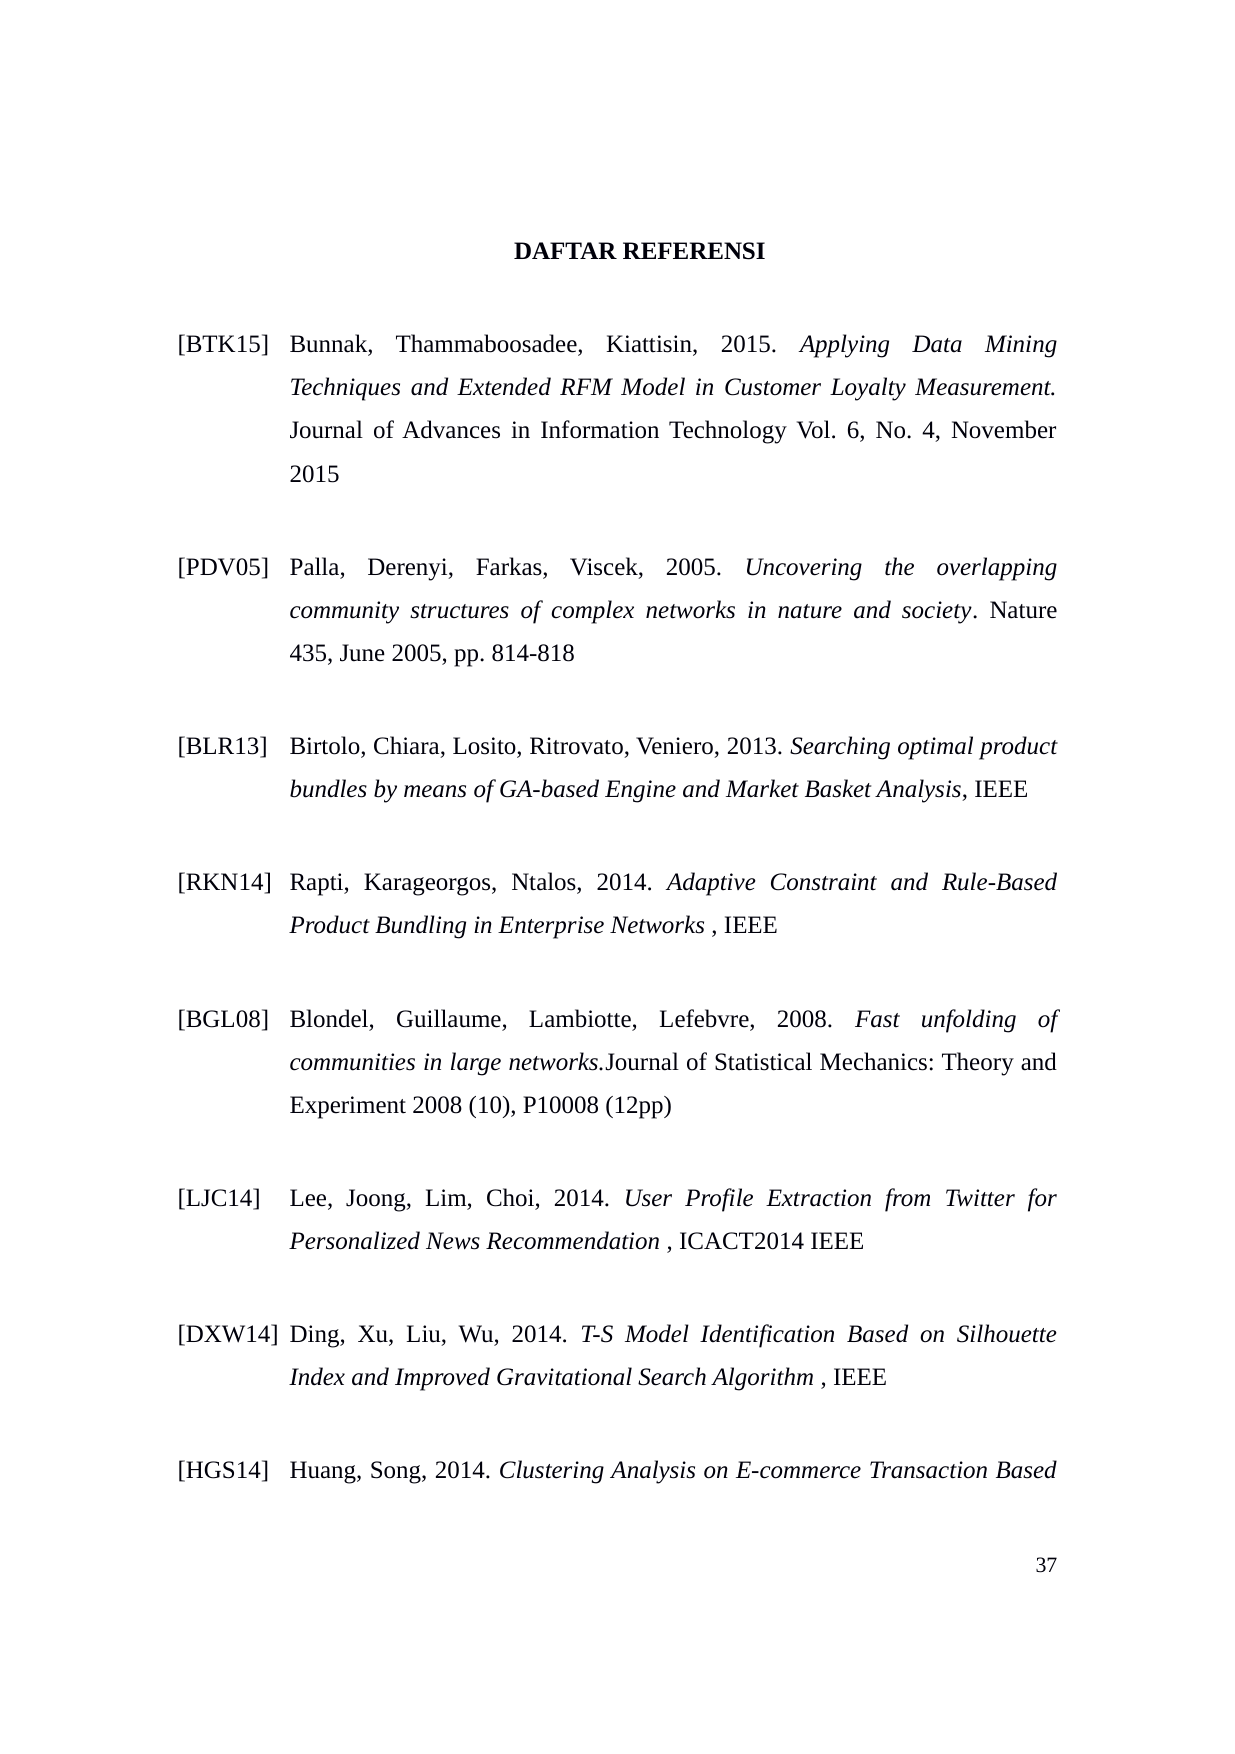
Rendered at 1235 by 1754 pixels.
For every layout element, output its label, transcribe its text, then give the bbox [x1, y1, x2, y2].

text [HGS14] Huang, Song, 2014. Clustering Analysis on E-commerce Transaction Based [177, 1456, 1057, 1484]
text [DXW14] Ding, Xu, Liu, Wu, 2014. T-S Model Identification Based on Silhouette Index and Improved Gravitational Search Algorithm , IEEE [177, 1319, 1057, 1391]
text [LJC14] Lee, Joong, Lim, Choi, 2014. User Profile Extraction from Twitter for Personalized News Recommendation , ICACT2014 IEEE [177, 1183, 1057, 1255]
text [BGL08] Blondel, Guillaume, Lambiotte, Lefebvre, 2008. Fast unfolding of communities in large networks.Journal of Statistical Mechanics: Theory and Experiment 2008 (10), P10008 (12pp) [177, 1004, 1057, 1119]
text [BLR13] Birtolo, Chiara, Losito, Ritrovato, Veniero, 2013. Searching optimal product bundles by means of GA-based Engine and Market Basket Analysis, IEEE [177, 731, 1057, 803]
subtitle DAFTAR REFERENSI [177, 236, 1057, 265]
text [PDV05] Palla, Derenyi, Farkas, Viscek, 2005. Uncovering the overlapping community structures of complex networks in nature and society. Nature 435, June 2005, pp. 814-818 [177, 552, 1057, 667]
text [RKN14] Rapti, Karageorgos, Ntalos, 2014. Adaptive Constraint and Rule-Based Product Bundling in Enterprise Networks , IEEE [177, 867, 1057, 939]
text [BTK15] Bunnak, Thammaboosadee, Kiattisin, 2015. Applying Data Mining Techniques and Extended RFM Model in Customer Loyalty Measurement. Journal of Advances in Information Technology Vol. 6, No. 4, November 2015 [177, 329, 1057, 487]
